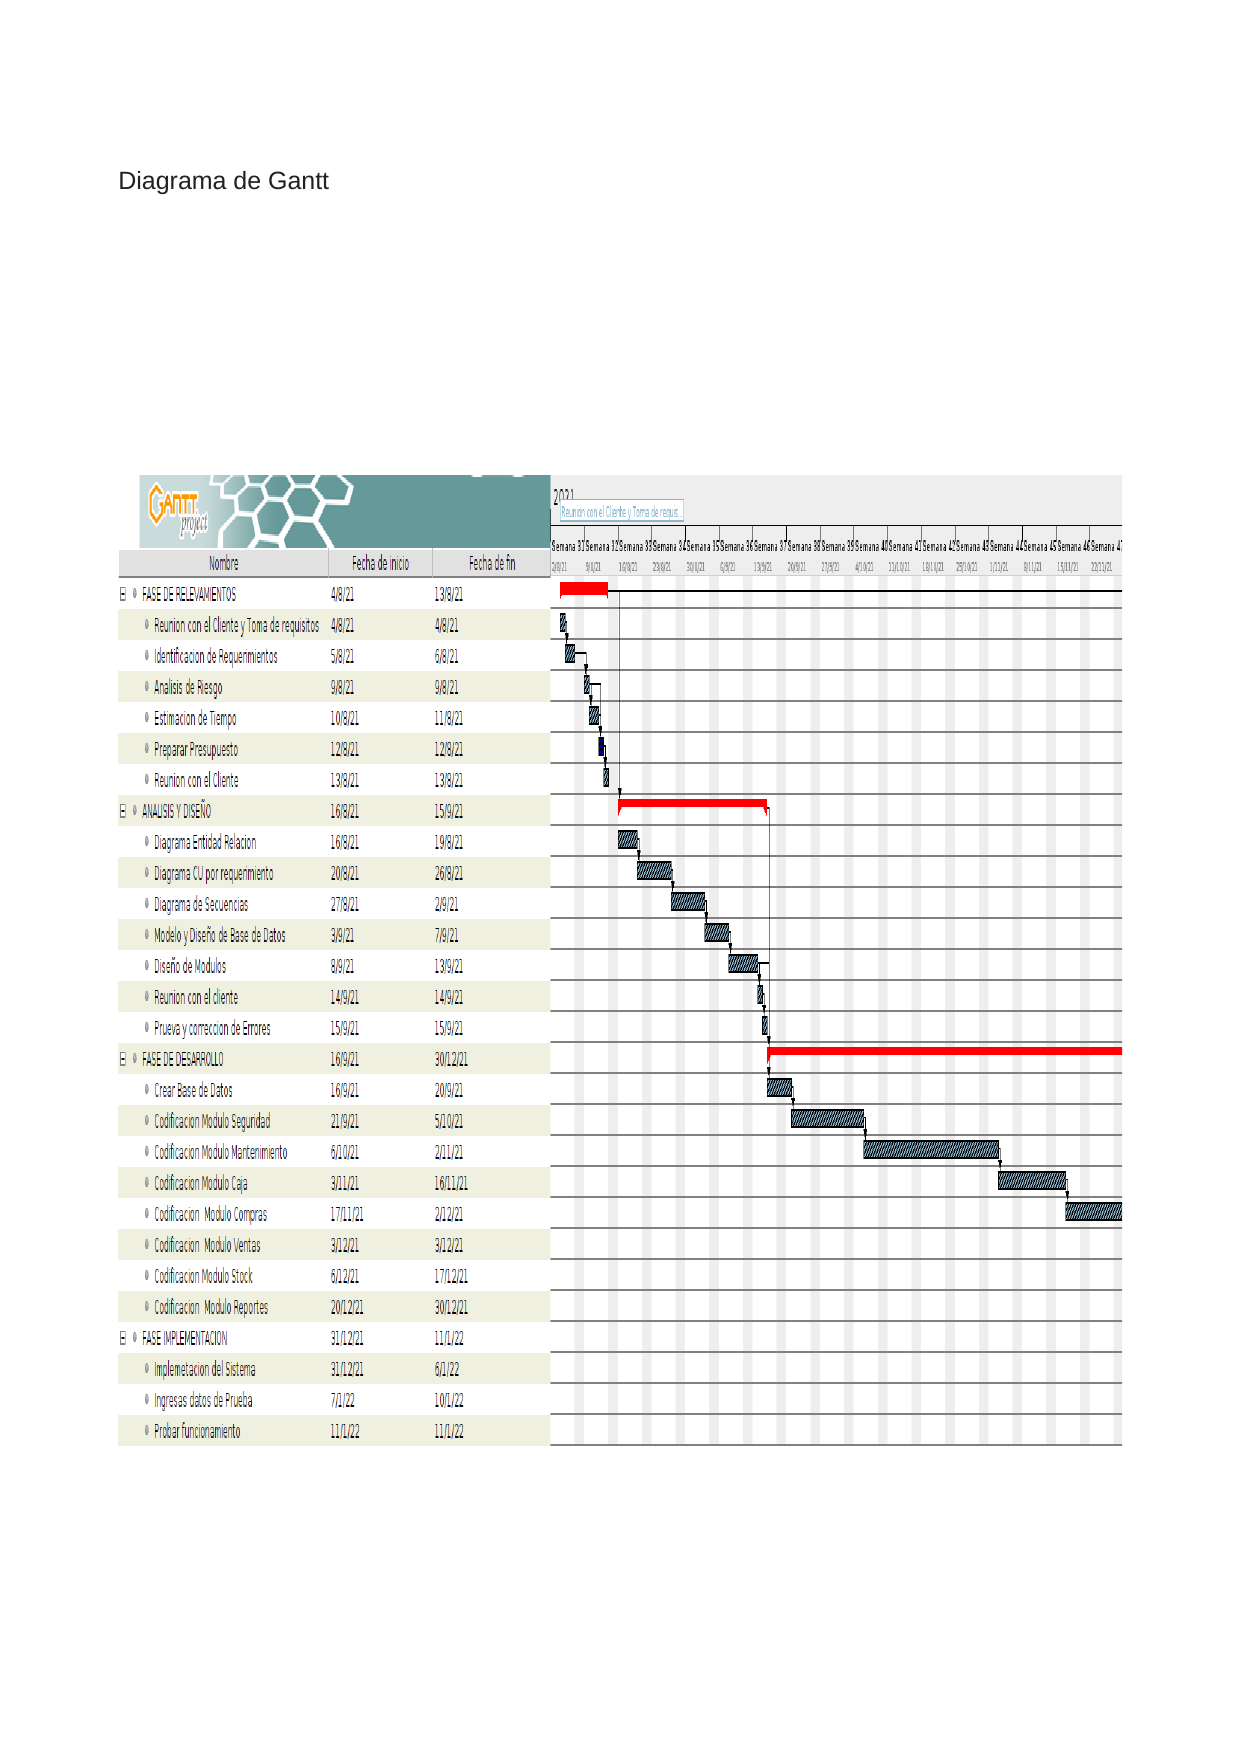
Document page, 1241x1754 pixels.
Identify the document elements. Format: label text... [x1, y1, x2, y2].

picture [118, 403, 1123, 1446]
text Diagrama de Gantt [118, 166, 1122, 194]
